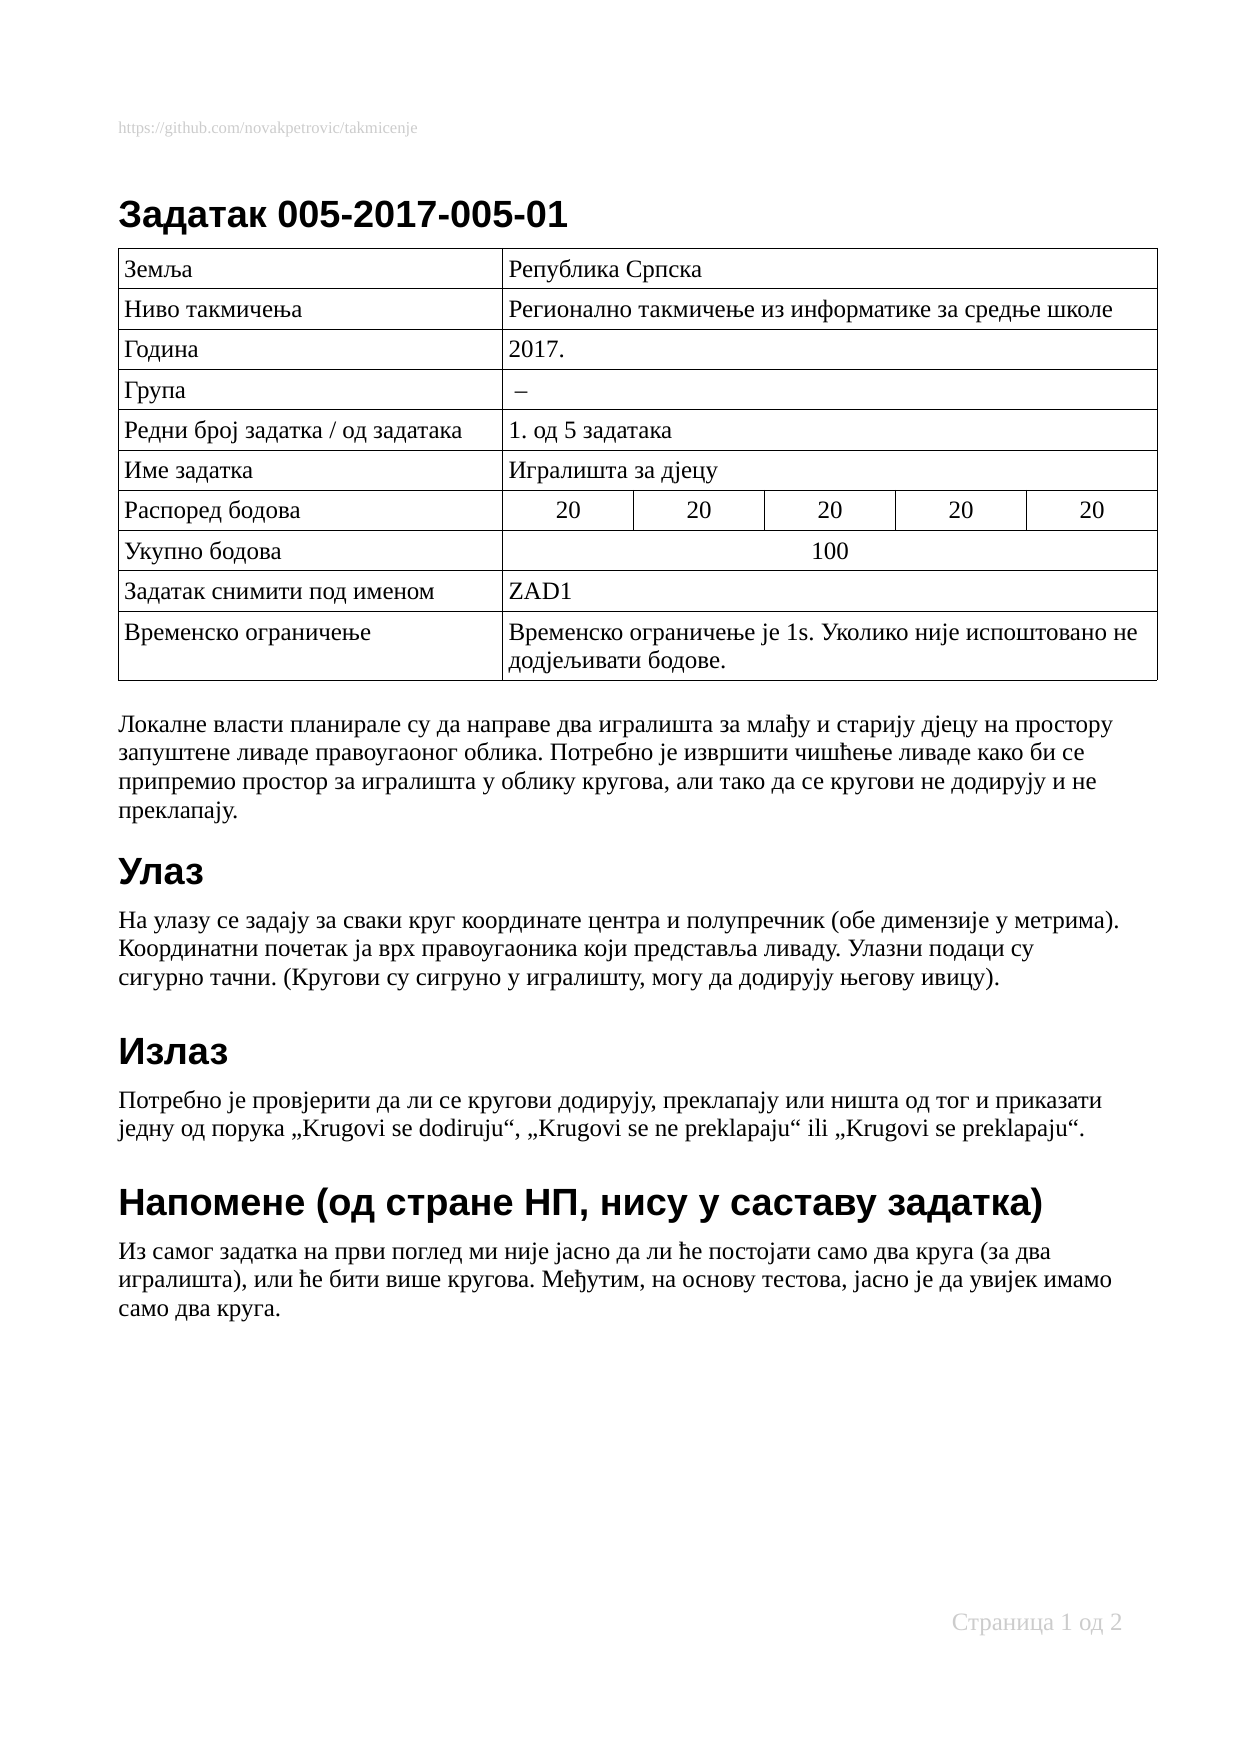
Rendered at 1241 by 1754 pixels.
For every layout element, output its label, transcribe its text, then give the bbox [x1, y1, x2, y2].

table_header Република Српска [503, 249, 1157, 288]
table_cell 100 [503, 531, 1157, 570]
text На улазу се задају за сваки круг координате центра и полупречник (обе димензије у метрима). Координатни почетак ја врх правоугаоника који представља ливаду. Улазни подаци су сигурно тачни. (Кругови су сигруно у игралишту, могу да додирују његову ивицу). [118, 905, 1122, 991]
text Из самог задатка на први поглед ми није јасно да ли ће постојати само два круга (за два игралишта), или ће бити више кругова. Међутим, на основу тестова, јасно је да увијек имамо само два круга. [118, 1236, 1122, 1322]
subtitle Излаз [118, 1028, 1122, 1072]
table_cell Ниво такмичења [119, 289, 502, 328]
table_cell Игралишта за дјецу [503, 451, 1157, 490]
table_cell Редни број задатка / од задатака [119, 410, 502, 449]
table_cell – [503, 370, 1157, 409]
table_cell 20 [765, 491, 895, 530]
table_cell Временско ограничење [119, 612, 502, 680]
table_cell Група [119, 370, 502, 409]
table_cell Укупно бодова [119, 531, 502, 570]
subtitle Улаз [118, 849, 1122, 892]
subtitle Задатак 005-2017-005-01 [118, 192, 1122, 235]
table_cell 2017. [503, 330, 1157, 369]
table_cell Регионално такмичење из информатике за средње школе [503, 289, 1157, 328]
table_cell Година [119, 330, 502, 369]
table_cell 20 [634, 491, 764, 530]
text Локалне власти планирале су да направе два игралишта за млађу и старију дјецу на простору запуштене ливаде правоугаоног облика. Потребно је извршити чишћење ливаде како би се припремио простор за игралишта у облику кругова, али тако да се кругови не додирују и не преклапају. [118, 709, 1122, 824]
text Потребно је провјерити да ли се кругови додирују, преклапају или ништа од тог и приказати једну од порука „Krugovi se dodiruju“, „Krugovi se ne preklapaju“ ili „Krugovi se preklapaju“. [118, 1085, 1122, 1142]
table_cell 20 [503, 491, 633, 530]
table_cell 1. од 5 задатака [503, 410, 1157, 449]
table_cell Задатак снимити под именом [119, 571, 502, 611]
table_cell Временско ограничење је 1s. Уколико није испоштовано не додјељивати бодове. [503, 612, 1157, 680]
table_cell Распоред бодова [119, 491, 502, 530]
table_cell 20 [896, 491, 1026, 530]
subtitle Напомене (од стране НП, нису у саставу задатка) [118, 1180, 1122, 1223]
table_cell 20 [1027, 491, 1157, 530]
table_cell ZAD1 [503, 571, 1157, 611]
table_cell Име задатка [119, 451, 502, 490]
table_header Земља [119, 249, 502, 288]
